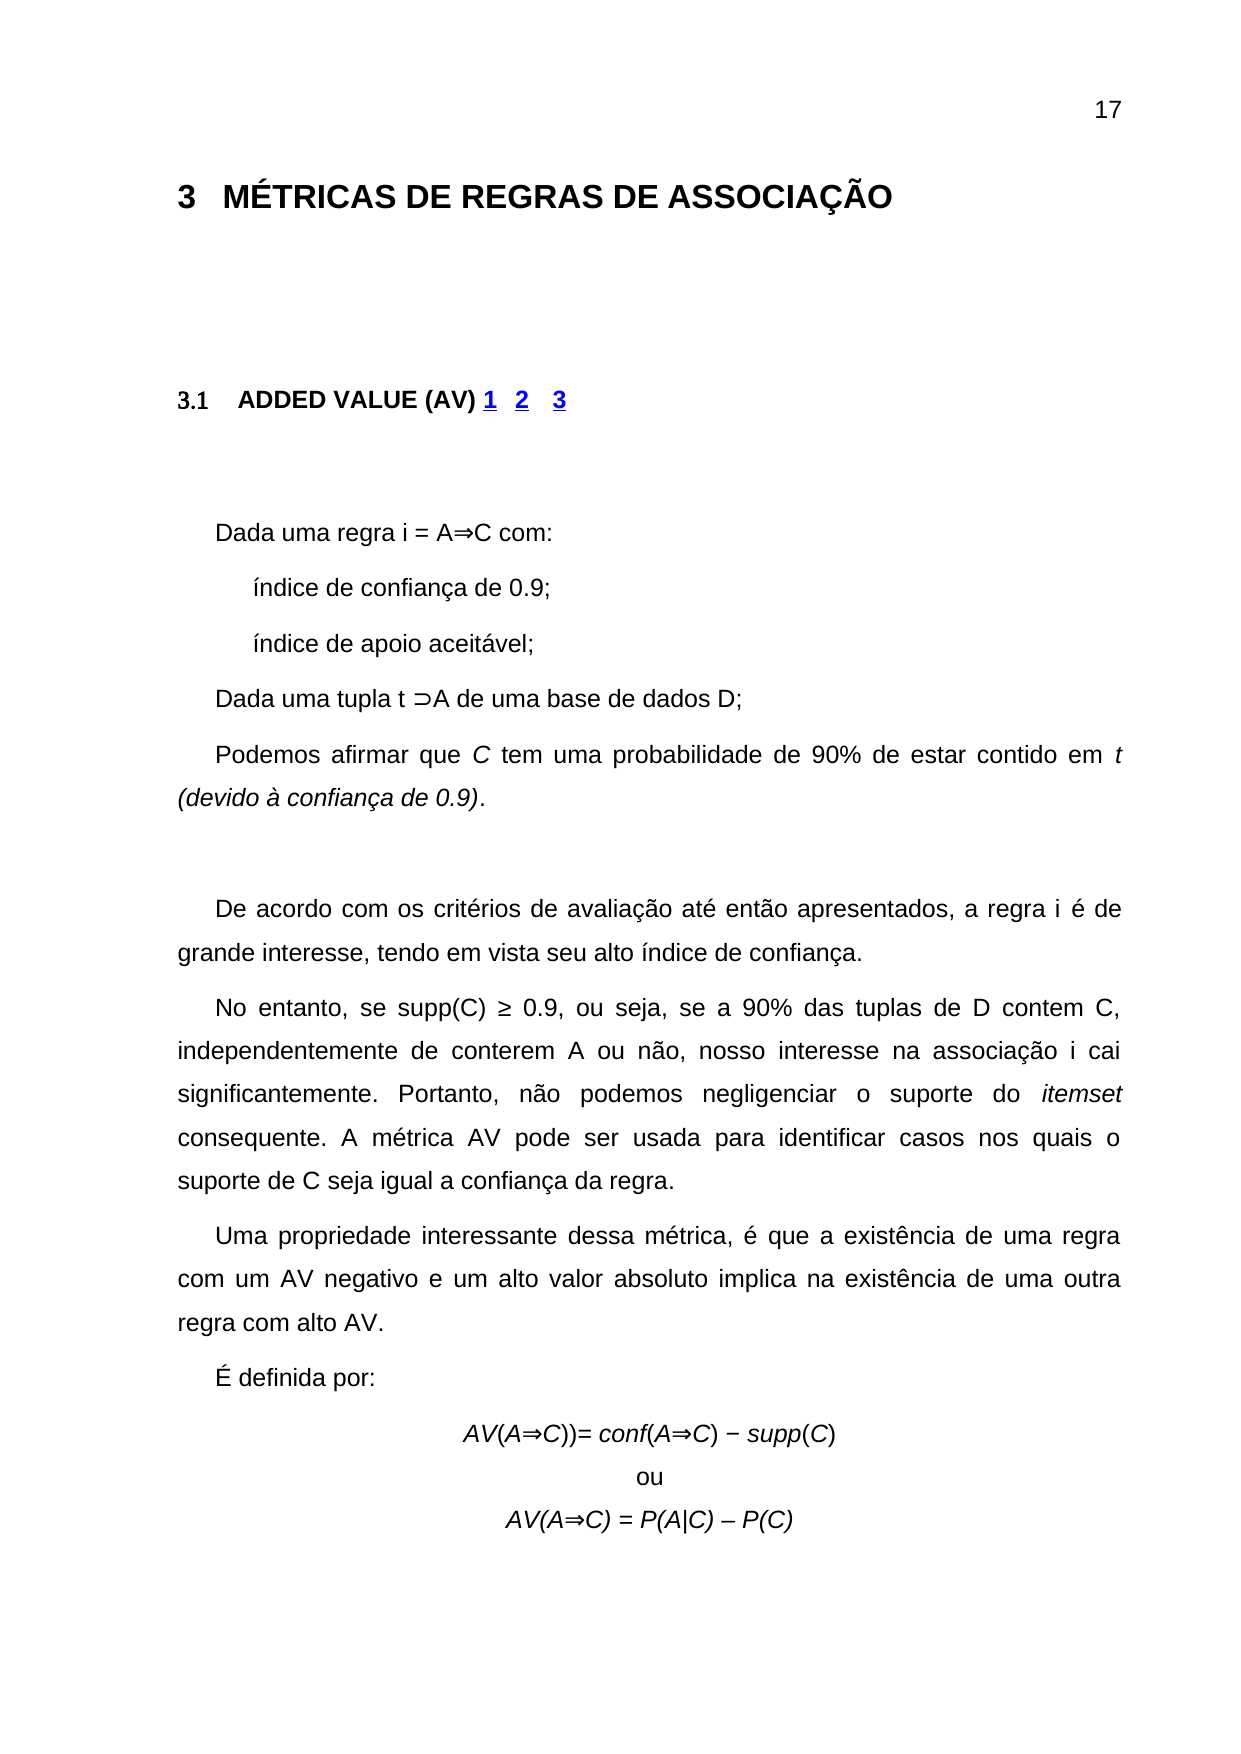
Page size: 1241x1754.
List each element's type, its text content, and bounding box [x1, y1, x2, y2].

text No entanto, se supp(C) ≥ 0.9, ou seja, se a 90% das tuplas de D contem C, independentemente de conterem A ou não, nosso interesse na associação i cai significantemente. Portanto, não podemos negligenciar o suporte do itemset consequente. A métrica AV pode ser usada para identificar casos nos quais o suporte de C seja igual a confiança da regra. [177, 993, 1122, 1194]
text De acordo com os critérios de avaliação até então apresentados, a regra i é de grande interesse, tendo em vista seu alto índice de confiança. [177, 894, 1122, 966]
subtitle Added Value (AV) 1 2 3 [177, 385, 1122, 414]
text Uma propriedade interessante dessa métrica, é que a existência de uma regra com um AV negativo e um alto valor absoluto implica na existência de uma outra regra com alto AV. [177, 1221, 1122, 1336]
text É definida por: [177, 1363, 1122, 1392]
text Dada uma regra i = A⇒C com: [177, 517, 1122, 546]
text Podemos afirmar que C tem uma probabilidade de 90% de estar contido em t (devido à confiança de 0.9). [177, 740, 1122, 812]
text AV(A⇒C) = P(A|C) – P(C) [177, 1505, 1122, 1534]
text ou [177, 1462, 1122, 1491]
text índice de apoio aceitável; [177, 629, 1122, 657]
text AV(A⇒C))= conf(A⇒C) − supp(C) [177, 1419, 1122, 1447]
text Dada uma tupla t ⊃A de uma base de dados D; [177, 684, 1122, 713]
text índice de confiança de 0.9; [177, 573, 1122, 602]
subtitle MÉTRICAS DE REGRAS DE ASSOCIAÇÃO [177, 177, 1122, 216]
